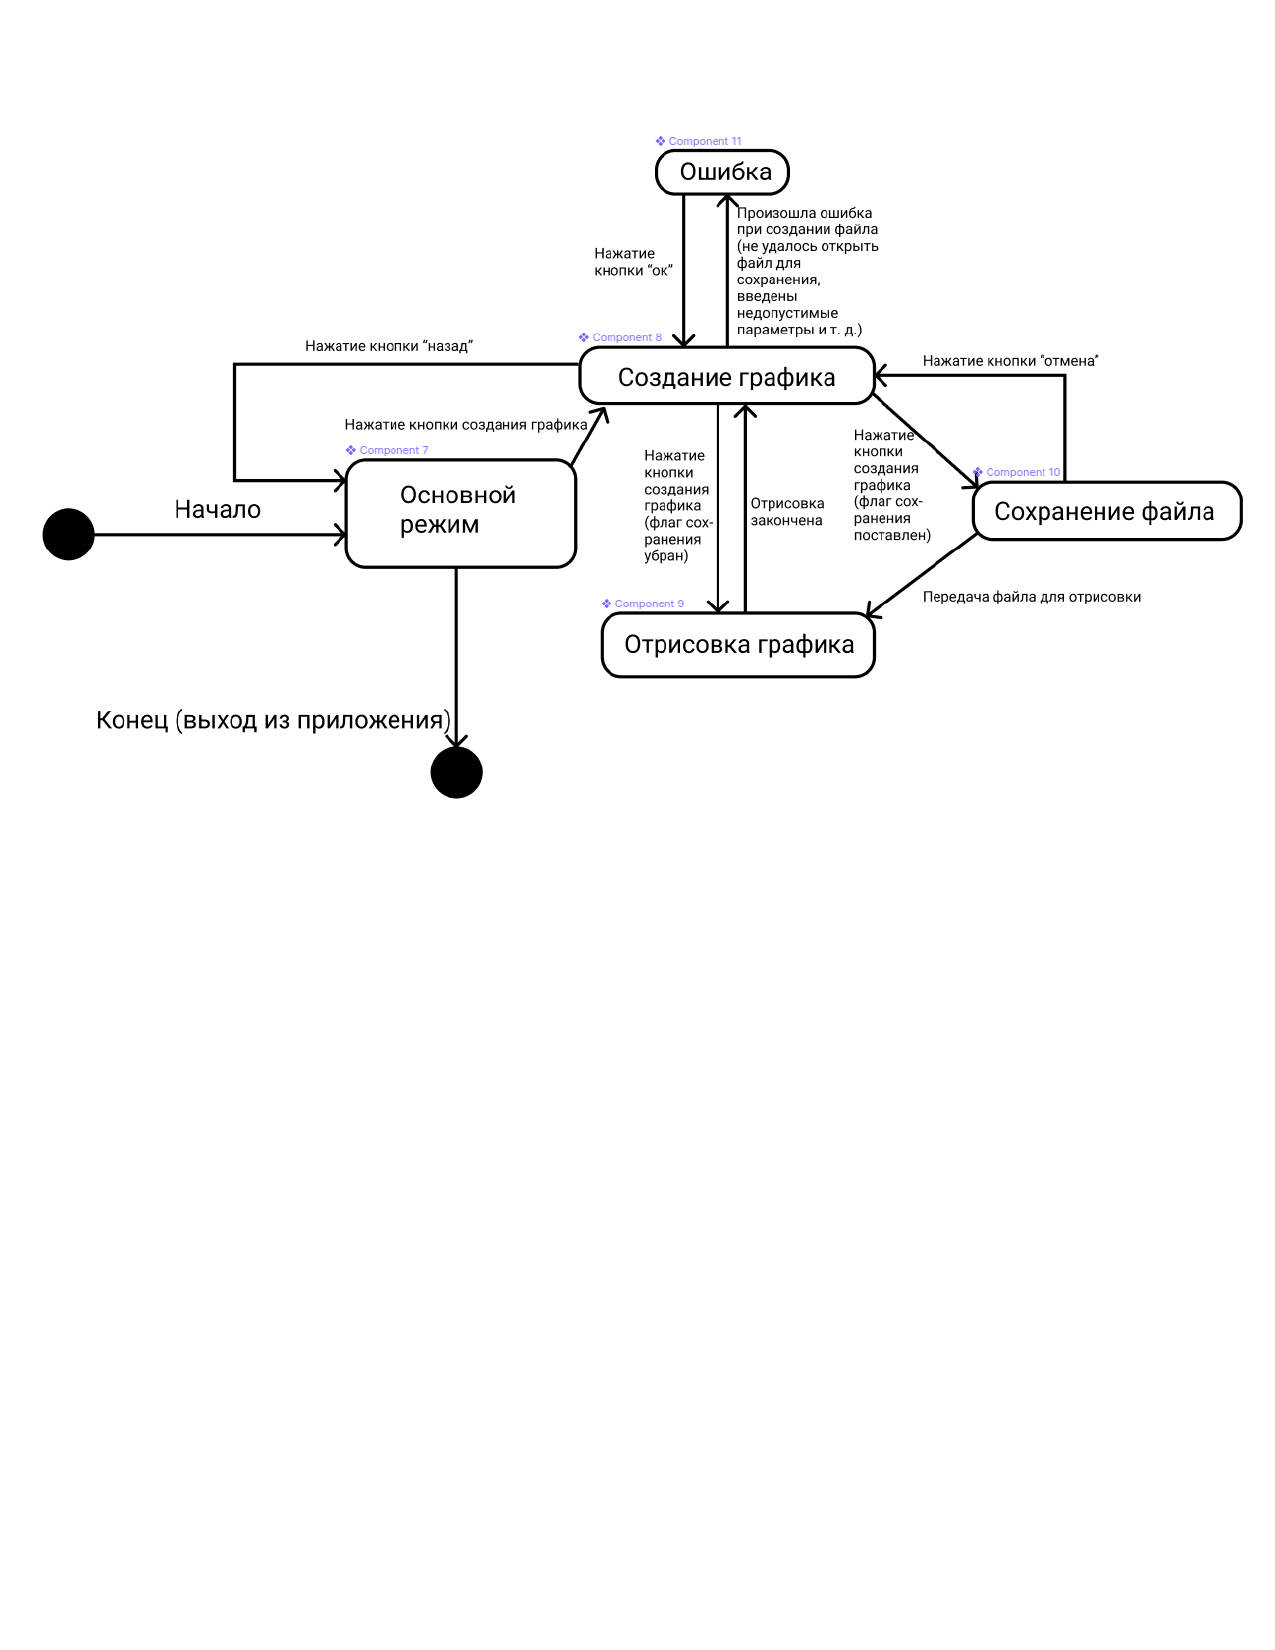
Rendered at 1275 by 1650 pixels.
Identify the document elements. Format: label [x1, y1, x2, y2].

picture [15, 118, 1260, 820]
